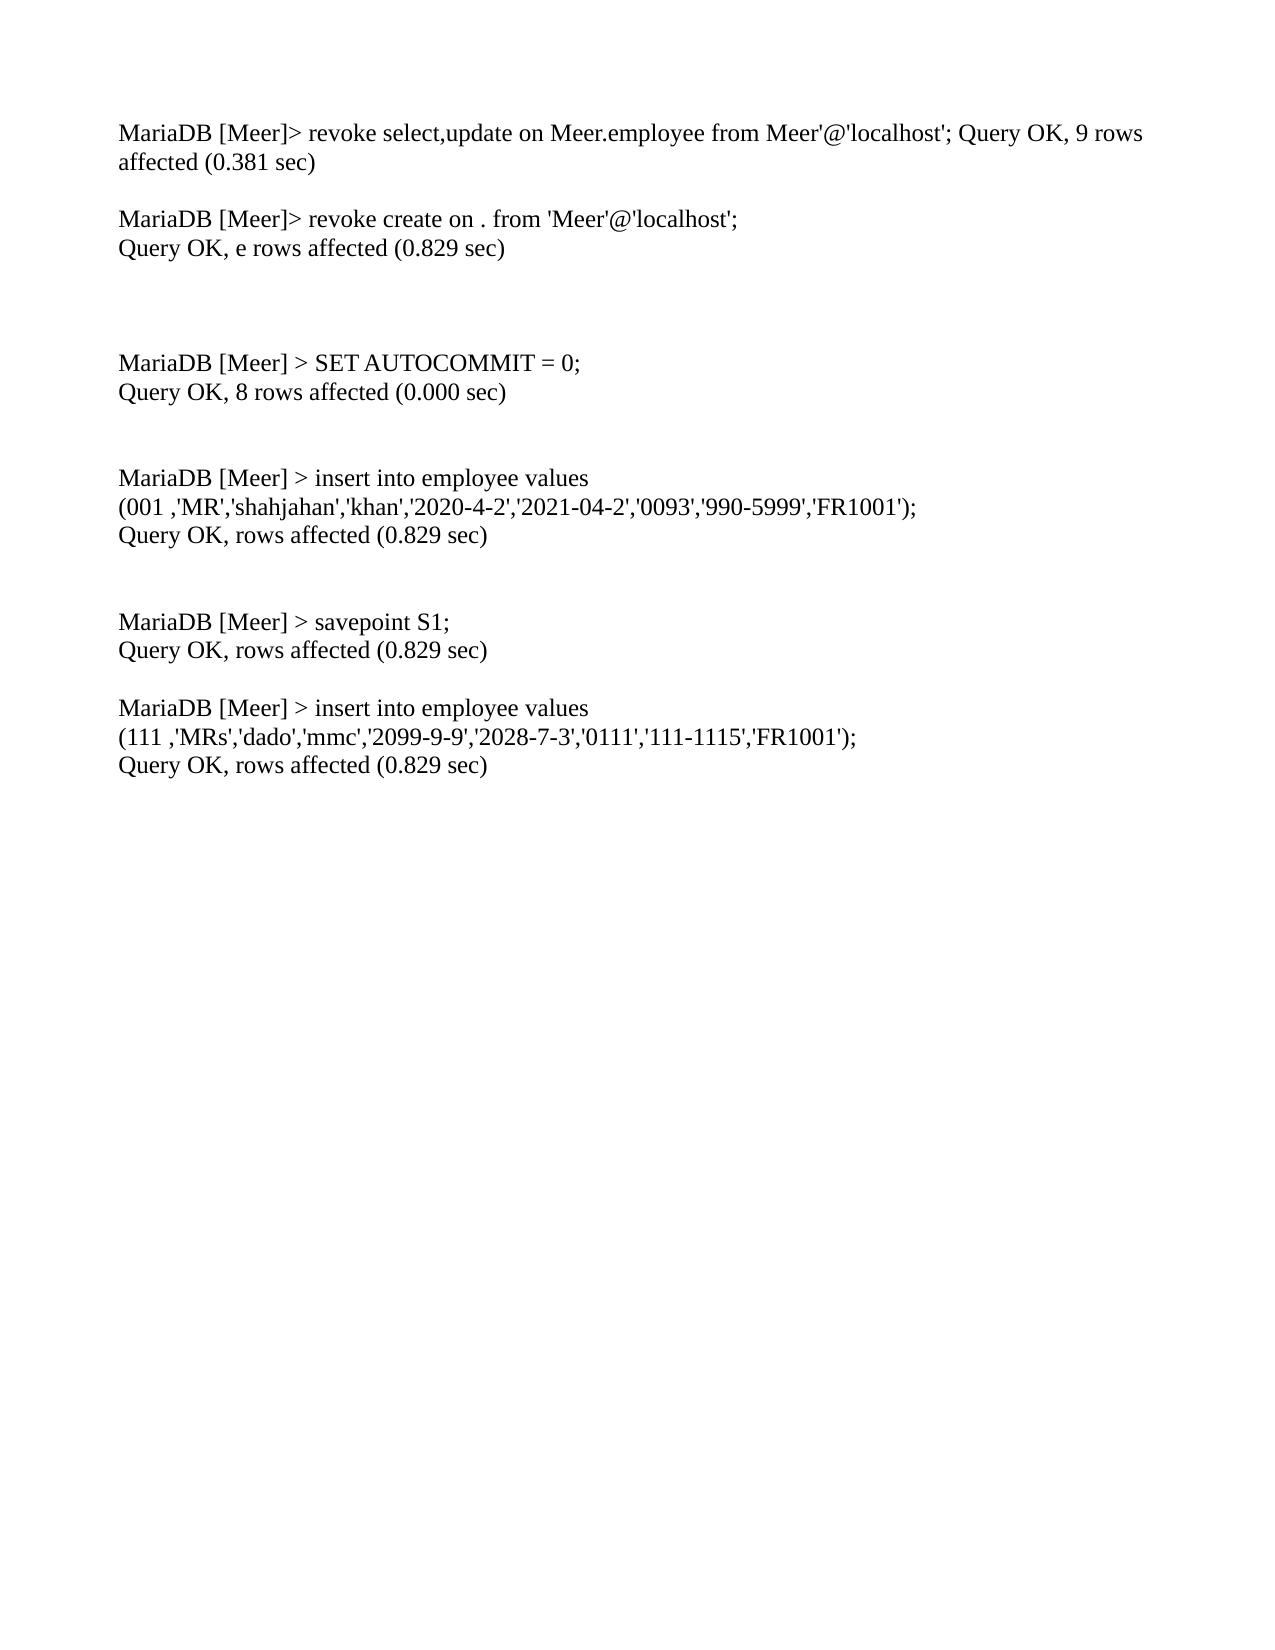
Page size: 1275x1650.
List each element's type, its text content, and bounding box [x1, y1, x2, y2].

text MariaDB [Meer]> revoke select,update on Meer.employee from Meer'@'localhost'; Query OK, 9 rows affected (0.381 sec) [118, 118, 1157, 176]
text MariaDB [Meer] > insert into employee values [118, 693, 1157, 722]
text Query OK, rows affected (0.829 sec) [118, 636, 1157, 664]
text (111 ,'MRs','dado','mmc','2099-9-9','2028-7-3','0111','111-1115','FR1001'); [118, 722, 1157, 751]
text MariaDB [Meer] > savepoint S1; [118, 607, 1157, 636]
text Query OK, 8 rows affected (0.000 sec) [118, 377, 1157, 406]
text MariaDB [Meer]> revoke create on . from 'Meer'@'localhost'; [118, 204, 1157, 233]
text Query OK, e rows affected (0.829 sec) [118, 233, 1157, 262]
text Query OK, rows affected (0.829 sec) [118, 751, 1157, 779]
text Query OK, rows affected (0.829 sec) [118, 521, 1157, 549]
text MariaDB [Meer] > insert into employee values [118, 463, 1157, 492]
text (001 ,'MR','shahjahan','khan','2020-4-2','2021-04-2','0093','990-5999','FR1001'); [118, 492, 1157, 521]
text MariaDB [Meer] > SET AUTOCOMMIT = 0; [118, 348, 1157, 377]
